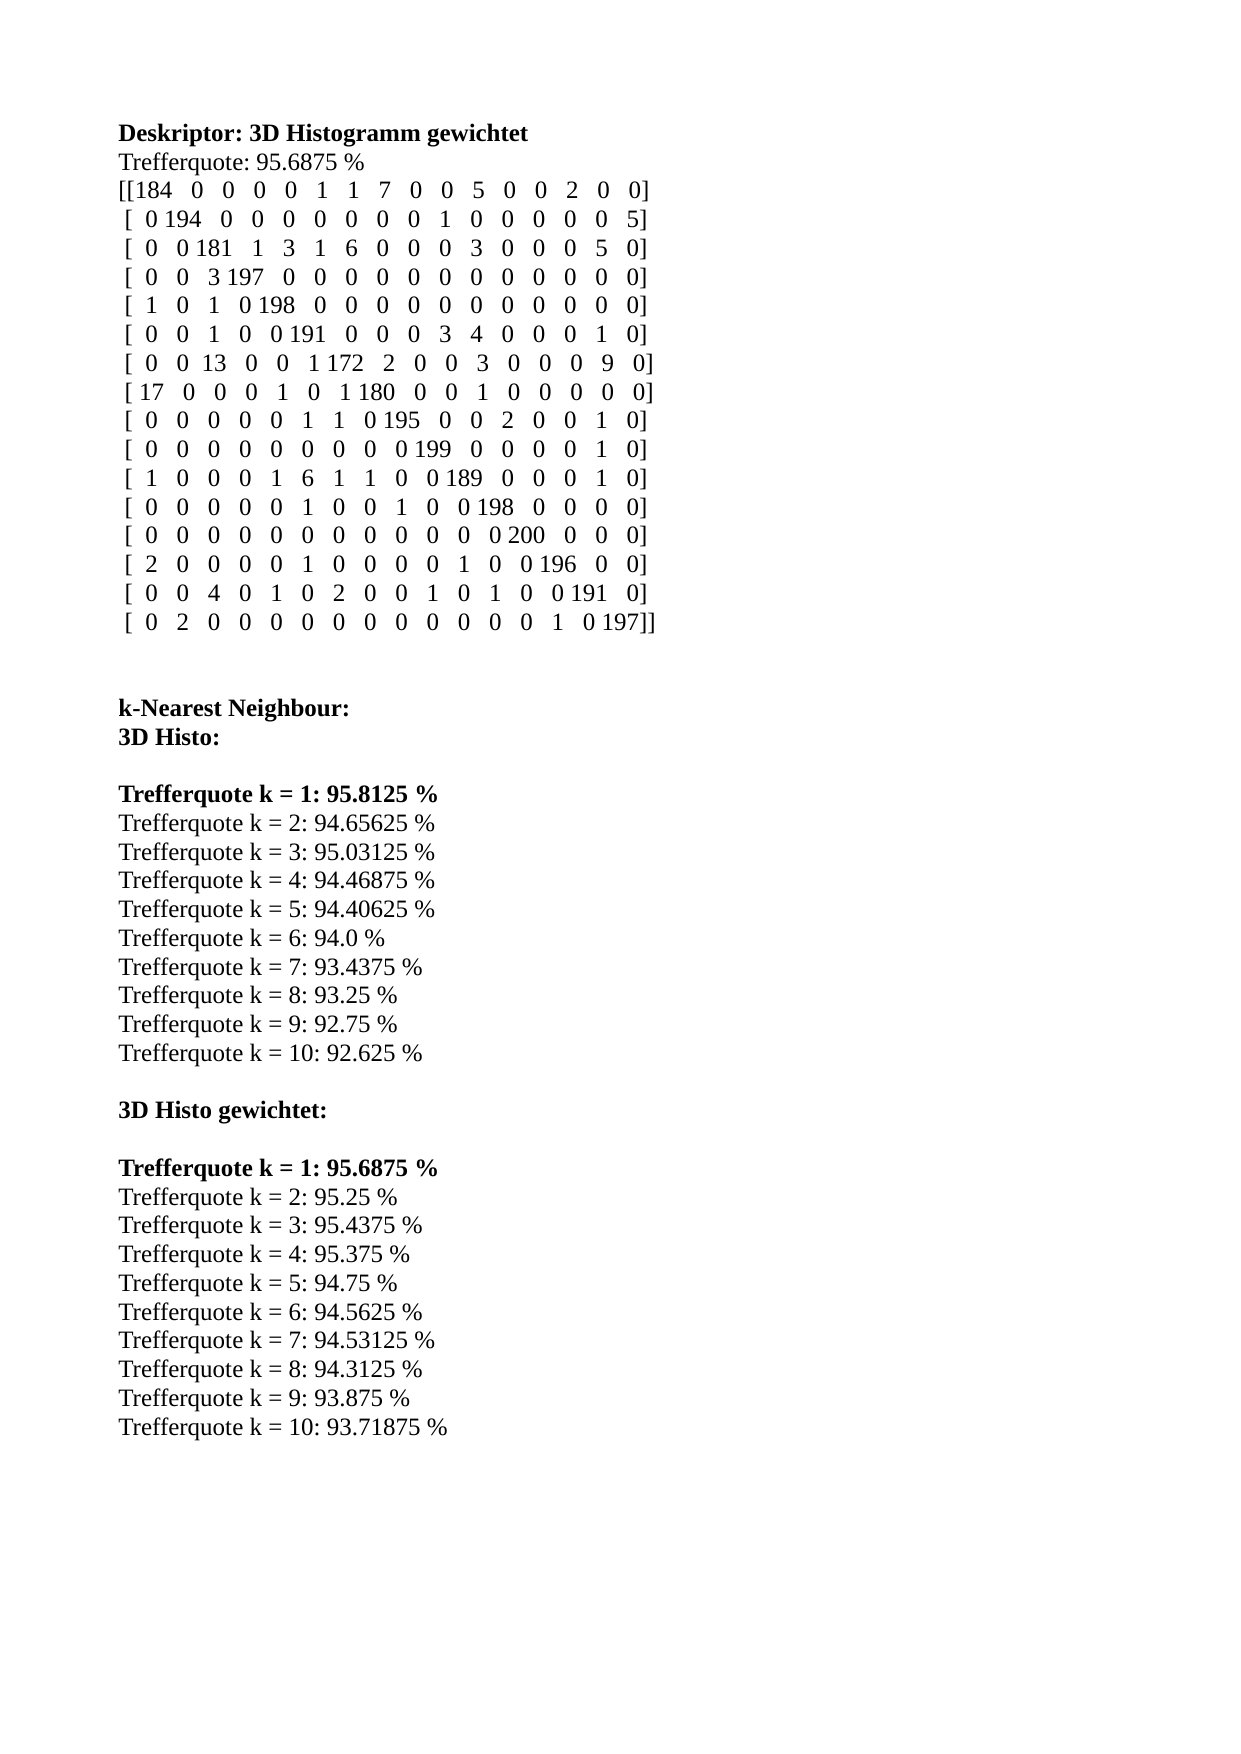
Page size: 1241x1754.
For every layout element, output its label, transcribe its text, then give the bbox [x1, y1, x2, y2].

text Trefferquote k = 1: 95.6875 % [118, 1153, 1122, 1182]
text Trefferquote: 95.6875 % [118, 147, 1122, 176]
text [ 1 0 0 0 1 6 1 1 0 0 189 0 0 0 1 0] [118, 463, 1122, 492]
text Trefferquote k = 7: 93.4375 % [118, 952, 1122, 981]
text [ 0 0 0 0 0 1 0 0 1 0 0 198 0 0 0 0] [118, 492, 1122, 521]
text Trefferquote k = 10: 93.71875 % [118, 1412, 1122, 1441]
text Deskriptor: 3D Histogramm gewichtet [118, 118, 1122, 147]
text [ 0 0 13 0 0 1 172 2 0 0 3 0 0 0 9 0] [118, 348, 1122, 377]
text Trefferquote k = 3: 95.03125 % [118, 837, 1122, 866]
text [ 0 0 1 0 0 191 0 0 0 3 4 0 0 0 1 0] [118, 319, 1122, 348]
text Trefferquote k = 6: 94.5625 % [118, 1297, 1122, 1326]
text Trefferquote k = 2: 95.25 % [118, 1182, 1122, 1211]
text [ 0 0 4 0 1 0 2 0 0 1 0 1 0 0 191 0] [118, 578, 1122, 607]
text [ 0 0 181 1 3 1 6 0 0 0 3 0 0 0 5 0] [118, 233, 1122, 262]
text Trefferquote k = 9: 92.75 % [118, 1009, 1122, 1038]
text 3D Histo gewichtet: [118, 1096, 1122, 1124]
text [ 0 2 0 0 0 0 0 0 0 0 0 0 0 1 0 197]] [118, 607, 1122, 636]
text k-Nearest Neighbour: [118, 693, 1122, 722]
text Trefferquote k = 8: 94.3125 % [118, 1354, 1122, 1383]
text Trefferquote k = 4: 95.375 % [118, 1239, 1122, 1268]
text [ 0 0 0 0 0 0 0 0 0 199 0 0 0 0 1 0] [118, 434, 1122, 463]
text Trefferquote k = 9: 93.875 % [118, 1383, 1122, 1412]
text Trefferquote k = 7: 94.53125 % [118, 1326, 1122, 1354]
text [ 0 194 0 0 0 0 0 0 0 1 0 0 0 0 0 5] [118, 204, 1122, 233]
text Trefferquote k = 6: 94.0 % [118, 923, 1122, 952]
text [ 0 0 3 197 0 0 0 0 0 0 0 0 0 0 0 0] [118, 262, 1122, 291]
text Trefferquote k = 3: 95.4375 % [118, 1211, 1122, 1239]
text [ 2 0 0 0 0 1 0 0 0 0 1 0 0 196 0 0] [118, 549, 1122, 578]
text Trefferquote k = 10: 92.625 % [118, 1038, 1122, 1067]
text [ 1 0 1 0 198 0 0 0 0 0 0 0 0 0 0 0] [118, 291, 1122, 319]
text Trefferquote k = 5: 94.40625 % [118, 894, 1122, 923]
text Trefferquote k = 2: 94.65625 % [118, 808, 1122, 837]
text [[184 0 0 0 0 1 1 7 0 0 5 0 0 2 0 0] [118, 176, 1122, 204]
text [ 17 0 0 0 1 0 1 180 0 0 1 0 0 0 0 0] [118, 377, 1122, 406]
text Trefferquote k = 5: 94.75 % [118, 1268, 1122, 1297]
text Trefferquote k = 4: 94.46875 % [118, 866, 1122, 894]
text Trefferquote k = 8: 93.25 % [118, 981, 1122, 1009]
text [ 0 0 0 0 0 0 0 0 0 0 0 0 200 0 0 0] [118, 521, 1122, 549]
text Trefferquote k = 1: 95.8125 % [118, 779, 1122, 808]
text 3D Histo: [118, 722, 1122, 751]
text [ 0 0 0 0 0 1 1 0 195 0 0 2 0 0 1 0] [118, 406, 1122, 434]
